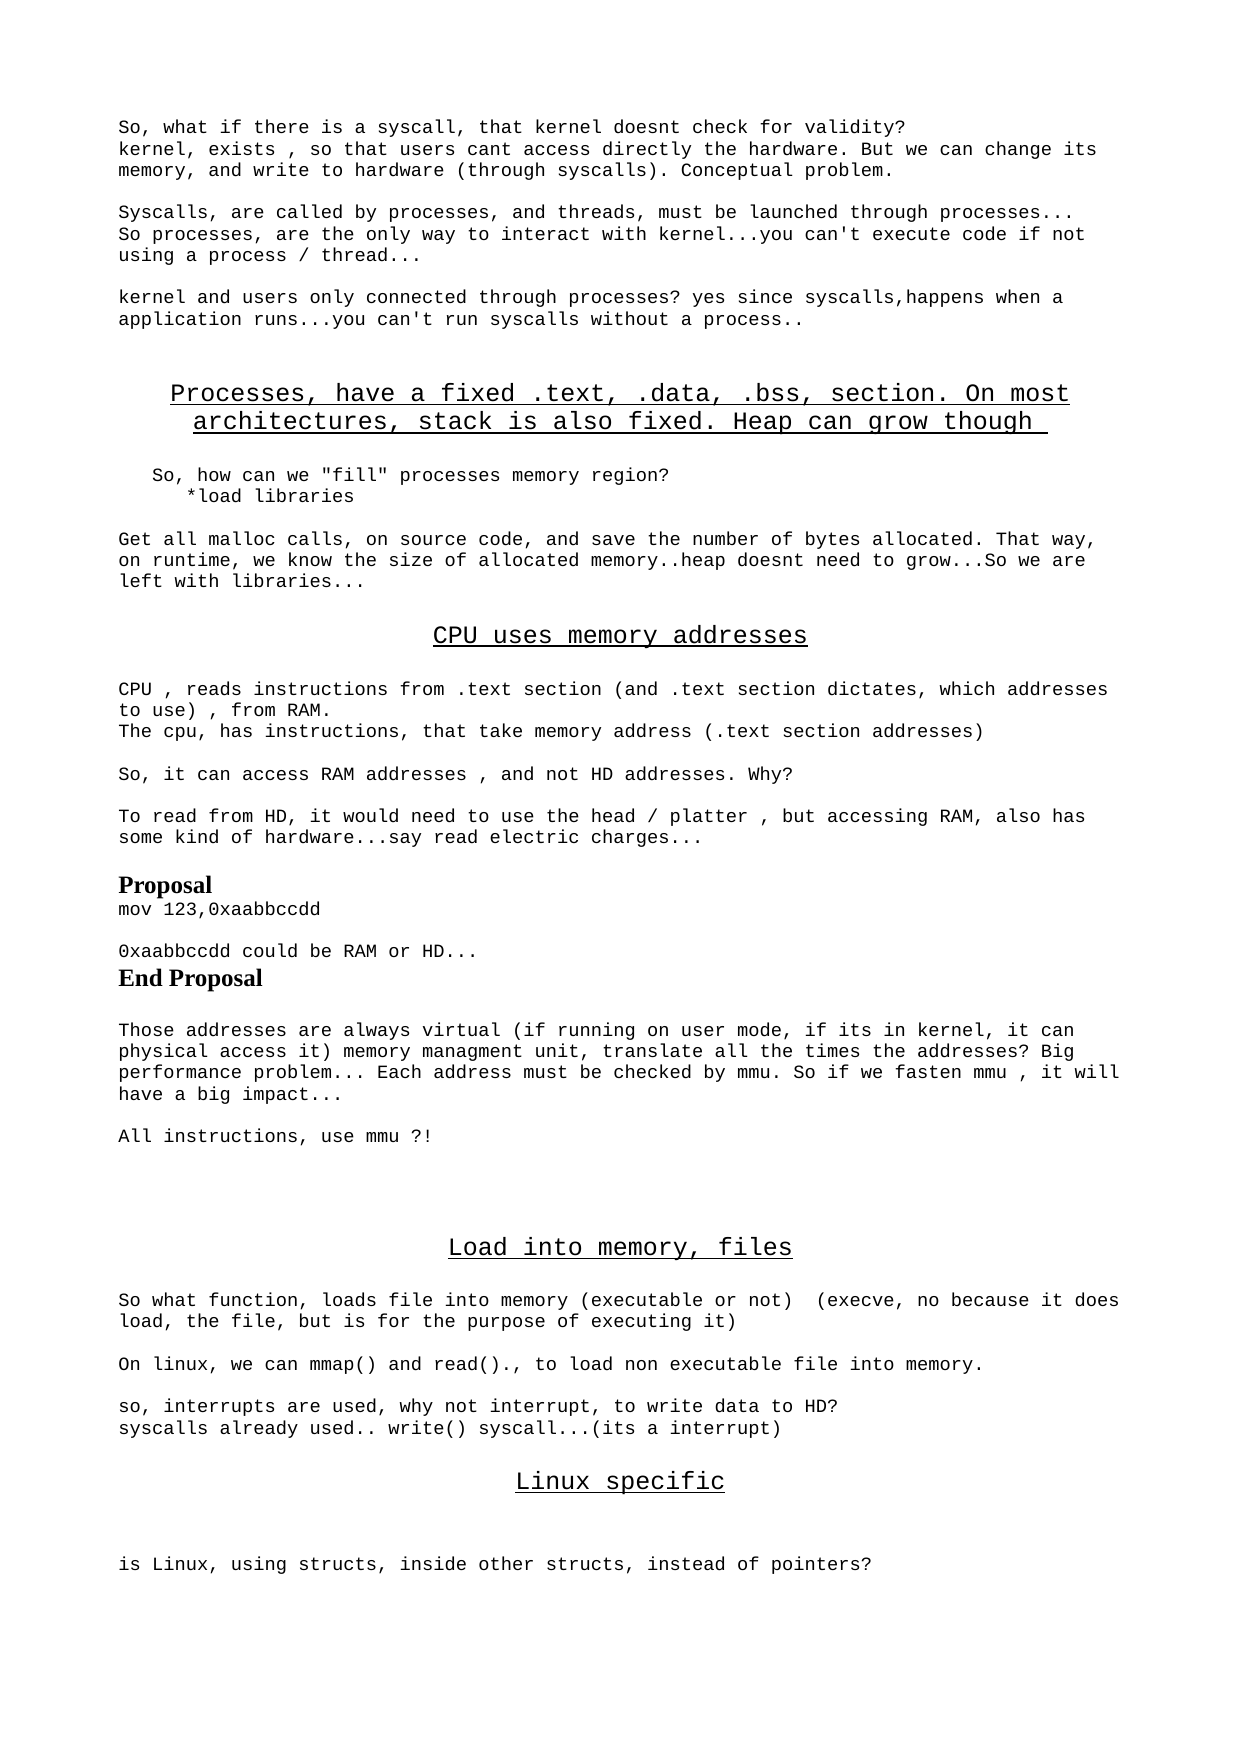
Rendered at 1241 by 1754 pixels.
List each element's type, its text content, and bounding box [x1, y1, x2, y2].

text kernel and users only connected through processes? yes since syscalls,happens when a application runs...you can't run syscalls without a process.. [118, 288, 1122, 331]
text Linux specific [118, 1468, 1122, 1497]
text CPU uses memory addresses [118, 622, 1122, 651]
text So what function, loads file into memory (executable or not) (execve, no because it does load, the file, but is for the purpose of executing it) [118, 1291, 1122, 1333]
text Get all malloc calls, on source code, and save the number of bytes allocated. That way, on runtime, we know the size of allocated memory..heap doesnt need to grow...So we are left with libraries... [118, 530, 1122, 593]
text syscalls already used.. write() syscall...(its a interrupt) [118, 1418, 1122, 1440]
text End Proposal [118, 963, 1122, 992]
text So, how can we "fill" processes memory region? [118, 466, 1122, 487]
text Syscalls, are called by processes, and threads, must be launched through processes... [118, 203, 1122, 224]
text mov 123,0xaabbccdd [118, 899, 1122, 921]
text So processes, are the only way to interact with kernel...you can't execute code if not using a process / thread... [118, 224, 1122, 267]
text The cpu, has instructions, that take memory address (.text section addresses) [118, 722, 1122, 743]
text All instructions, use mmu ?! [118, 1127, 1122, 1148]
text To read from HD, it would need to use the head / platter , but accessing RAM, also has some kind of hardware...say read electric charges... [118, 807, 1122, 849]
text *load libraries [118, 487, 1122, 508]
text So, it can access RAM addresses , and not HD addresses. Why? [118, 764, 1122, 786]
text CPU , reads instructions from .text section (and .text section dictates, which addresses to use) , from RAM. [118, 679, 1122, 722]
text Those addresses are always virtual (if running on user mode, if its in kernel, it can physical access it) memory managment unit, translate all the times the addresses? Big performance problem... Each address must be checked by mmu. So if we fasten mmu , it will have a big impact... [118, 1021, 1122, 1106]
text kernel, exists , so that users cant access directly the hardware. But we can change its memory, and write to hardware (through syscalls). Conceptual problem. [118, 139, 1122, 182]
text is Linux, using structs, inside other structs, instead of pointers? [118, 1554, 1122, 1576]
text 0xaabbccdd could be RAM or HD... [118, 942, 1122, 963]
text so, interrupts are used, why not interrupt, to write data to HD? [118, 1397, 1122, 1418]
text So, what if there is a syscall, that kernel doesnt check for validity? [118, 118, 1122, 139]
text Proposal [118, 871, 1122, 899]
text Load into memory, files [118, 1234, 1122, 1263]
text Processes, have a fixed .text, .data, .bss, section. On most architectures, stack is also fixed. Heap can grow though [118, 381, 1122, 437]
text On linux, we can mmap() and read()., to load non executable file into memory. [118, 1355, 1122, 1376]
